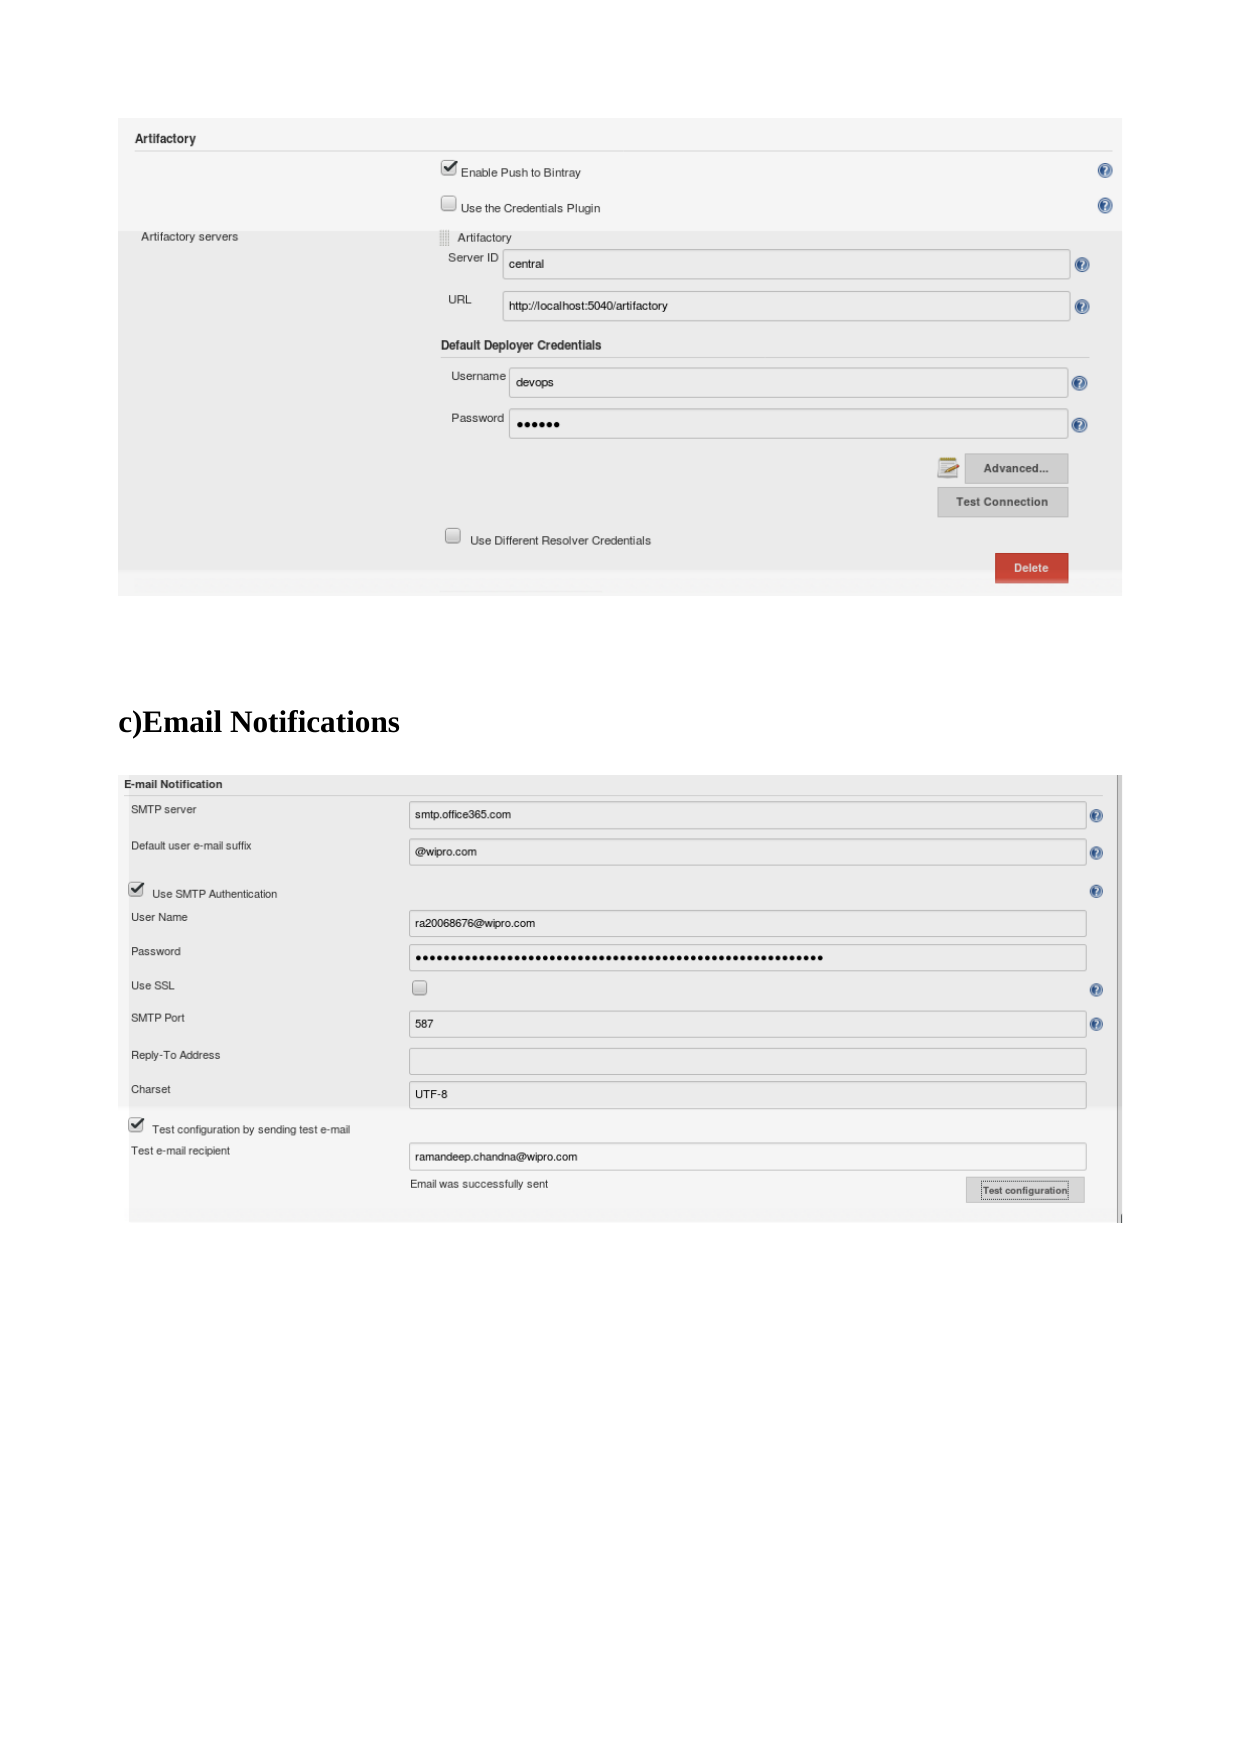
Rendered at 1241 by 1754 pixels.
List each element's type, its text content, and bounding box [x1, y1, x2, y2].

picture [118, 118, 1123, 596]
text c)Email Notifications [118, 703, 1122, 739]
picture [118, 775, 1123, 1223]
